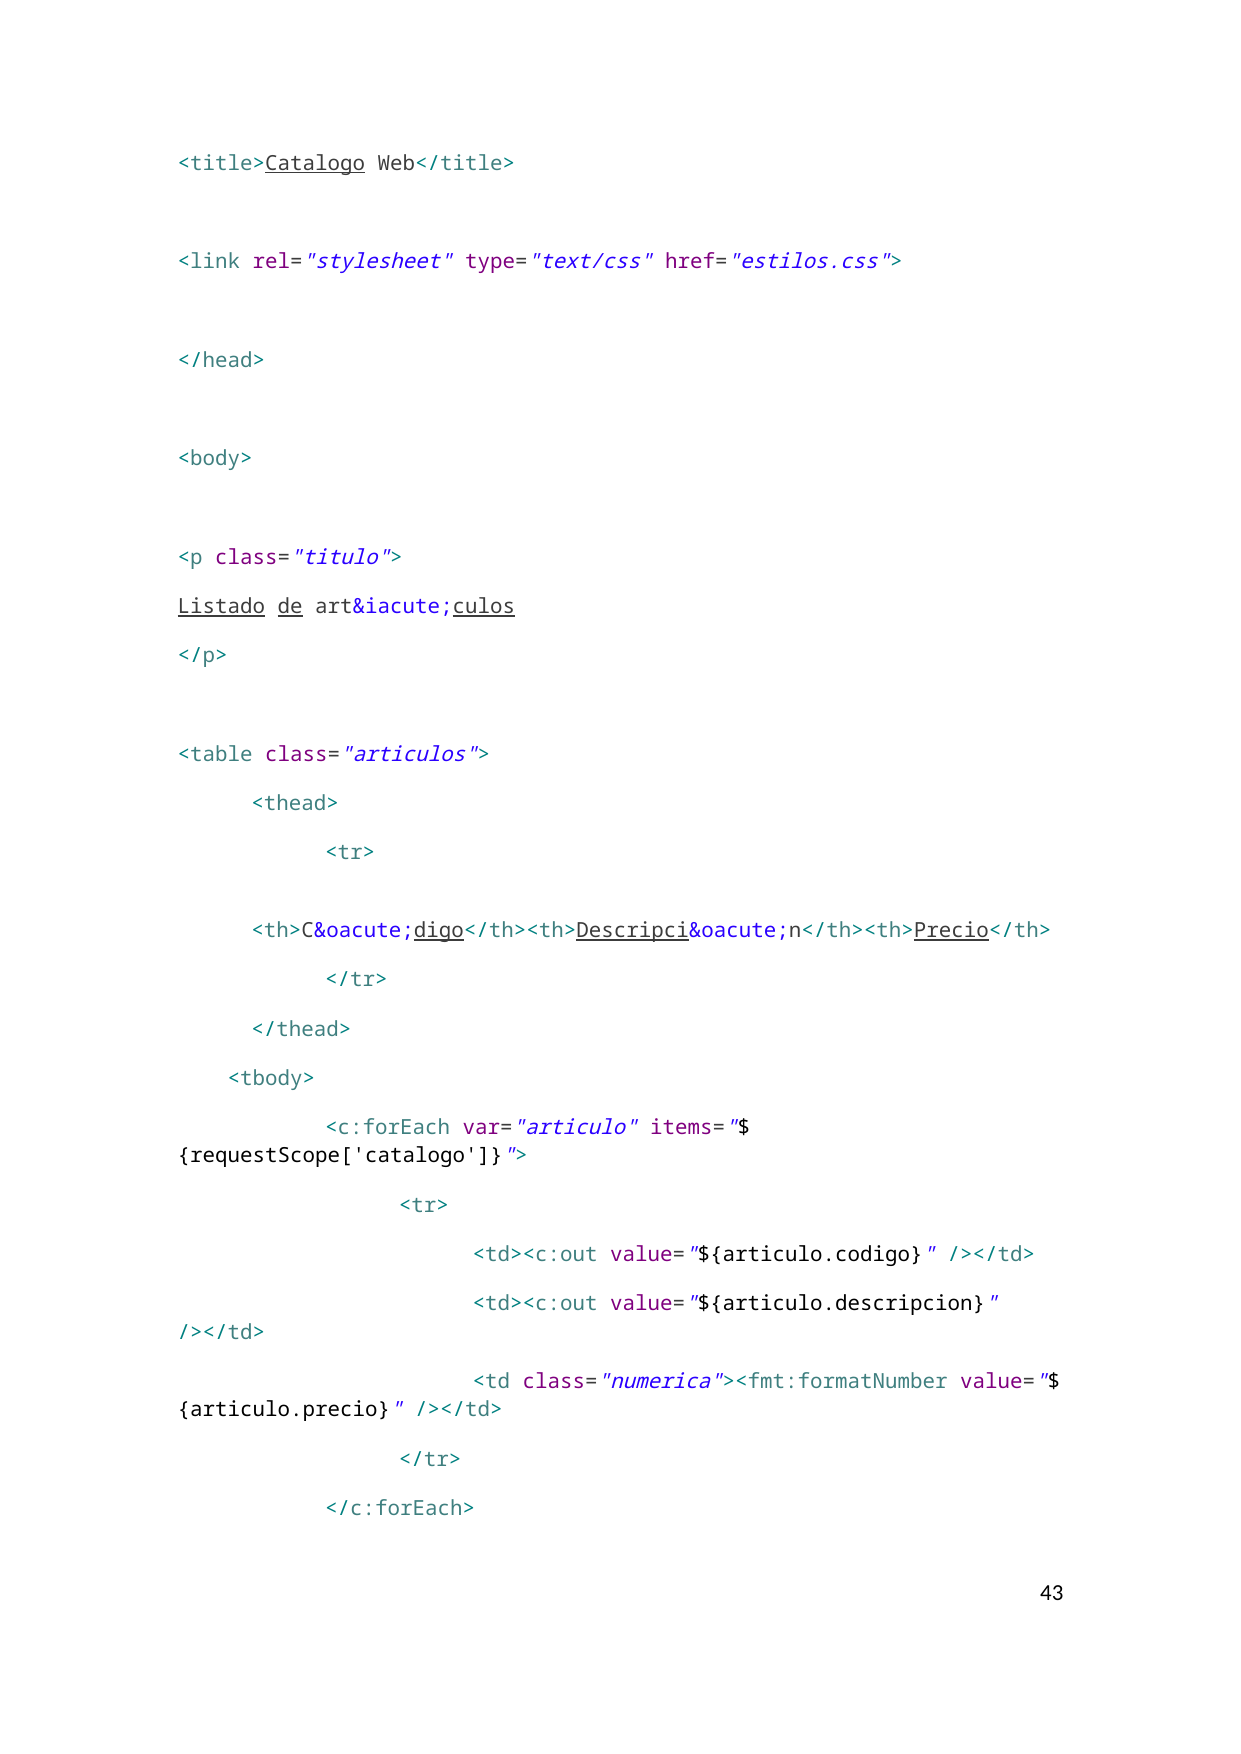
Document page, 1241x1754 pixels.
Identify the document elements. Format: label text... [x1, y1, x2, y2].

text </tr> [177, 1444, 1063, 1472]
text <tbody> [177, 1063, 1063, 1091]
text <td><c:out value="${articulo.descripcion}" /></td> [177, 1288, 1063, 1345]
text <table class="articulos"> [177, 739, 1063, 767]
text </head> [177, 345, 1063, 373]
text Listado de art&iacute;culos [177, 591, 1063, 619]
text <p class="titulo"> [177, 542, 1063, 570]
text <c:forEach var="articulo" items="${requestScope['catalogo']}"> [177, 1112, 1063, 1169]
text <body> [177, 443, 1063, 472]
text </c:forEach> [177, 1493, 1063, 1522]
text </thead> [177, 1014, 1063, 1042]
text <th>C&oacute;digo</th><th>Descripci&oacute;n</th><th>Precio</th> [177, 887, 1063, 943]
text <link rel="stylesheet" type="text/css" href="estilos.css"> [177, 246, 1063, 274]
text <td class="numerica"><fmt:formatNumber value="${articulo.precio}" /></td> [177, 1366, 1063, 1423]
text <td><c:out value="${articulo.codigo}" /></td> [177, 1239, 1063, 1268]
text </tr> [177, 964, 1063, 993]
text </p> [177, 640, 1063, 669]
text <title>Catalogo Web</title> [177, 148, 1063, 176]
text <tr> [177, 1190, 1063, 1218]
text <tr> [177, 837, 1063, 866]
text <thead> [177, 788, 1063, 817]
